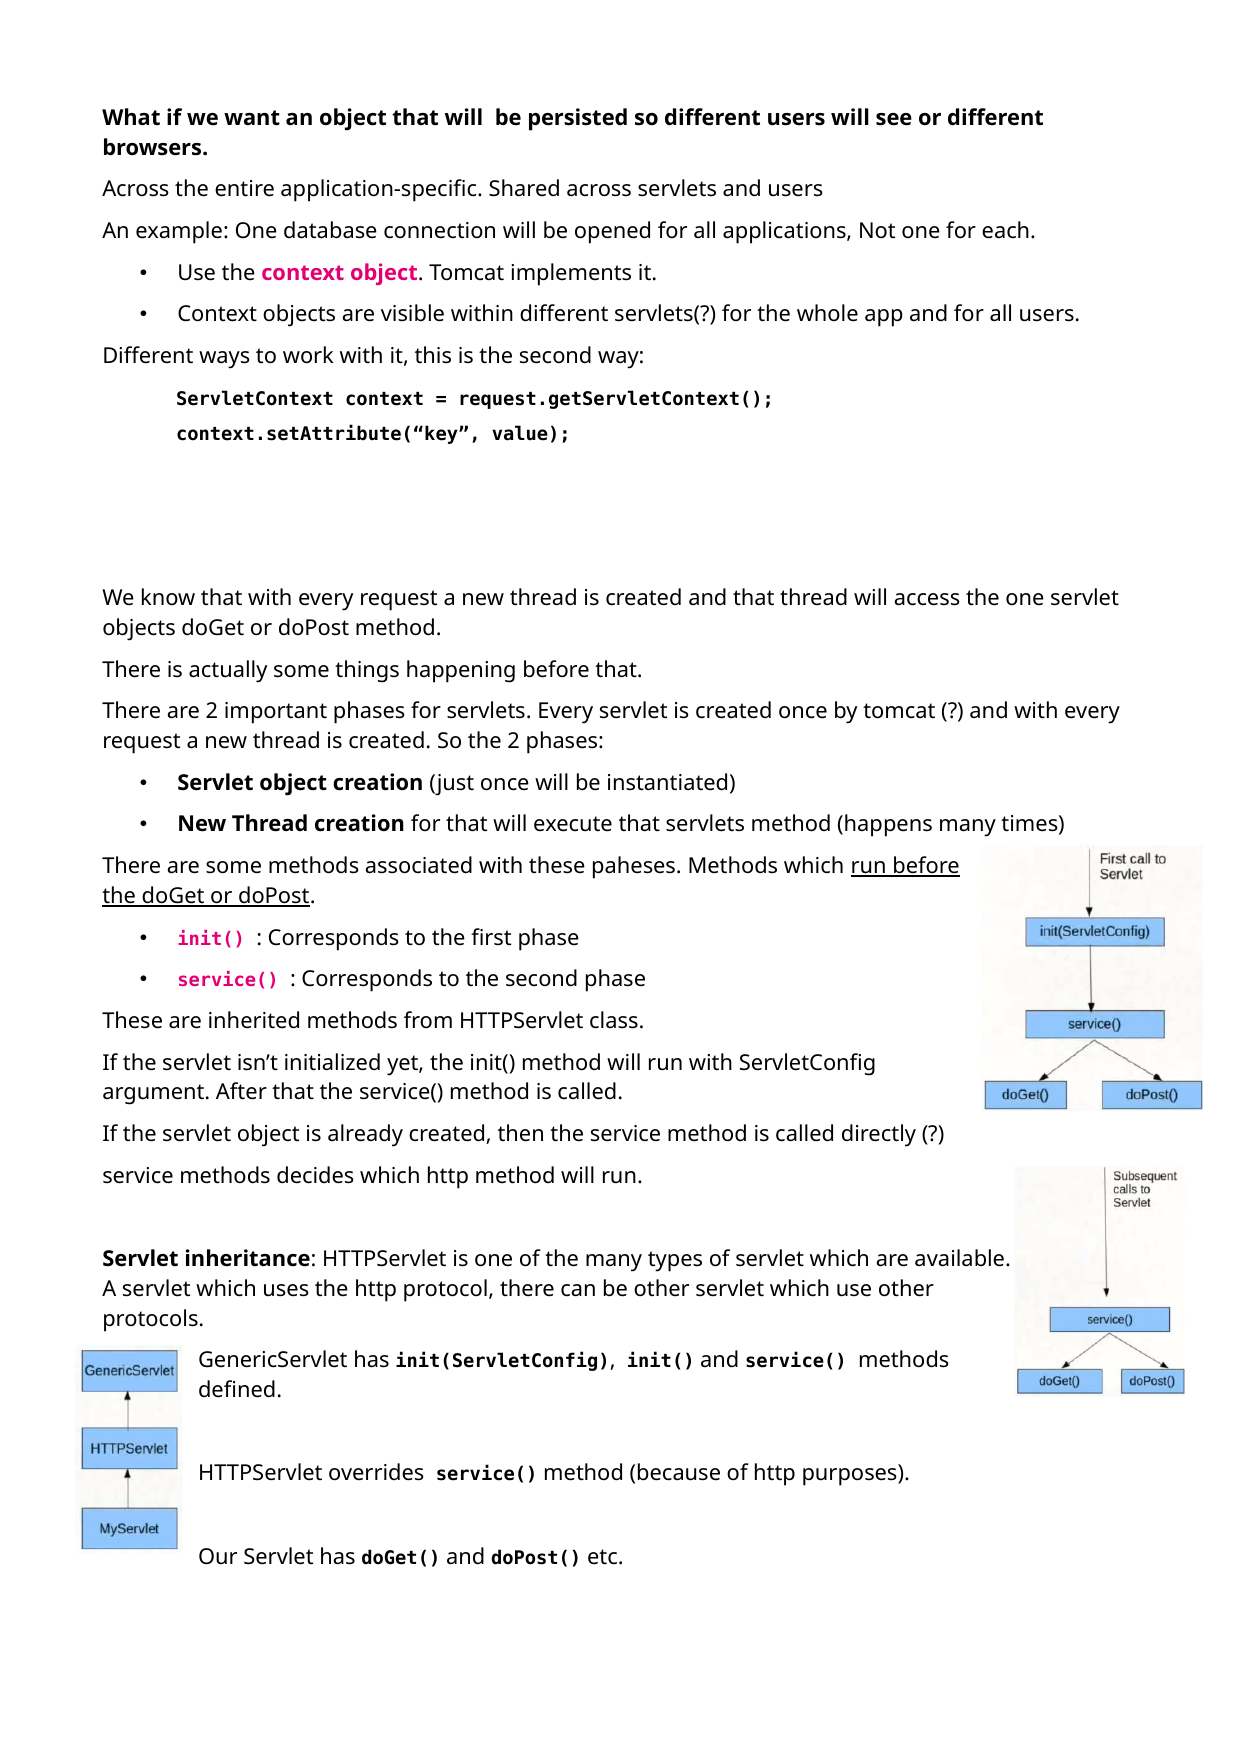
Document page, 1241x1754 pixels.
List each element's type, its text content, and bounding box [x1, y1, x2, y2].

text There are 2 important phases for servlets. Every servlet is created once by tomcat (?) and with every request a new thread is created. So the 2 phases: [102, 695, 1138, 755]
text There are some methods associated with these paheses. Methods which run before the doGet or doPost. [102, 850, 982, 910]
text Servlet inheritance: HTTPServlet is one of the many types of servlet which are available. A servlet which uses the http protocol, there can be other servlet which use other protocols. [102, 1243, 1014, 1332]
picture [75, 1345, 183, 1554]
list Context objects are visible within different servlets(?) for the whole app and for all users. [139, 298, 1138, 328]
list New Thread creation for that will execute that servlets method (happens many times) [139, 808, 1138, 838]
text What if we want an object that will be persisted so different users will see or different browsers. [102, 102, 1138, 162]
text Across the entire application-specific. Shared across servlets and users [102, 173, 1138, 203]
text GenericServlet has init(ServletConfig), init() and service() methods defined. [102, 1344, 1138, 1404]
text Different ways to work with it, this is the second way: [102, 340, 1138, 370]
text These are inherited methods from HTTPServlet class. [102, 1005, 982, 1035]
text context.setAttribute(“key”, value); [102, 423, 1138, 445]
text If the servlet object is already created, then the service method is called directly (?) [102, 1118, 1138, 1148]
text We know that with every request a new thread is created and that thread will access the one servlet objects doGet or doPost method. [102, 582, 1138, 642]
text An example: One database connection will be opened for all applications, Not one for each. [102, 215, 1138, 245]
picture [1014, 1166, 1186, 1397]
picture [982, 845, 1203, 1111]
text service methods decides which http method will run. [102, 1160, 1138, 1189]
text HTTPServlet overrides service() method (because of http purposes). [183, 1457, 1138, 1487]
list Use the context object. Tomcat implements it. [139, 257, 1138, 287]
text There is actually some things happening before that. [102, 654, 1138, 683]
text ServletContext context = request.getServletContext(); [102, 382, 1138, 412]
text If the servlet isn’t initialized yet, the init() method will run with ServletConfig argument. After that the service() method is called. [102, 1047, 982, 1106]
list service() : Corresponds to the second phase [139, 963, 982, 993]
list Servlet object creation (just once will be instantiated) [139, 767, 1138, 797]
list init() : Corresponds to the first phase [139, 922, 982, 951]
text Our Servlet has doGet() and doPost() etc. [102, 1541, 1138, 1571]
